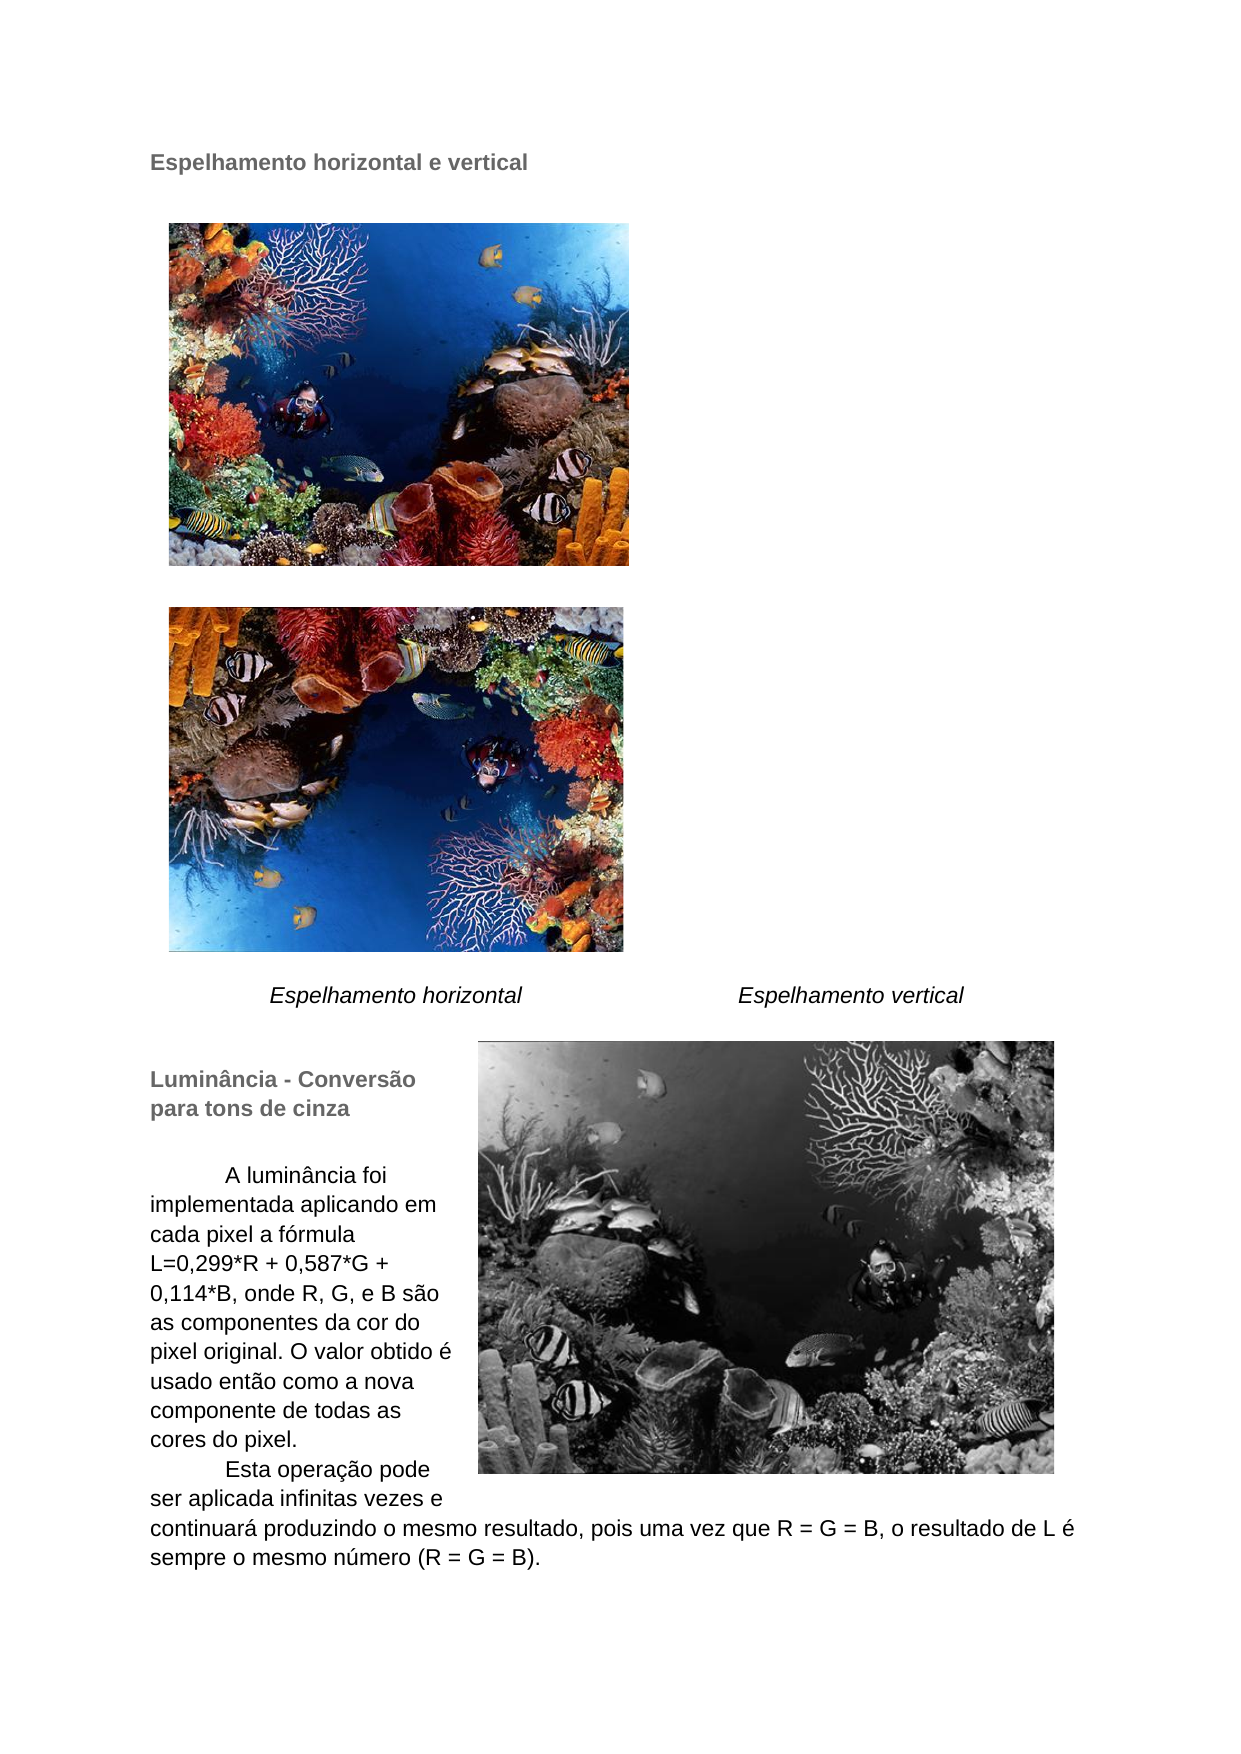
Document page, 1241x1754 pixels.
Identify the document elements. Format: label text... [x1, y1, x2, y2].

text [1055, 1163, 1091, 1453]
picture [478, 1041, 1055, 1474]
subtitle Espelhamento horizontal e vertical [150, 150, 1091, 176]
subtitle Luminância - Conversão para tons de cinza [150, 1066, 478, 1121]
text Espelhamento horizontal Espelhamento vertical [225, 982, 1091, 1008]
text A luminância foi implementada aplicando em cada pixel a fórmula L=0,299*R + 0,587*G + 0,114*B, onde R, G, e B são as componentes da cor do pixel original. O valor obtido é usado então como a nova componente de todas as cores do pixel. [150, 1163, 478, 1453]
picture [168, 223, 629, 566]
picture [168, 607, 624, 952]
text Esta operação pode ser aplicada infinitas vezes e continuará produzindo o mesmo resultado, pois uma vez que R = G = B, o resultado de L é sempre o mesmo número (R = G = B). [150, 1456, 1091, 1599]
subtitle [1055, 1066, 1091, 1121]
